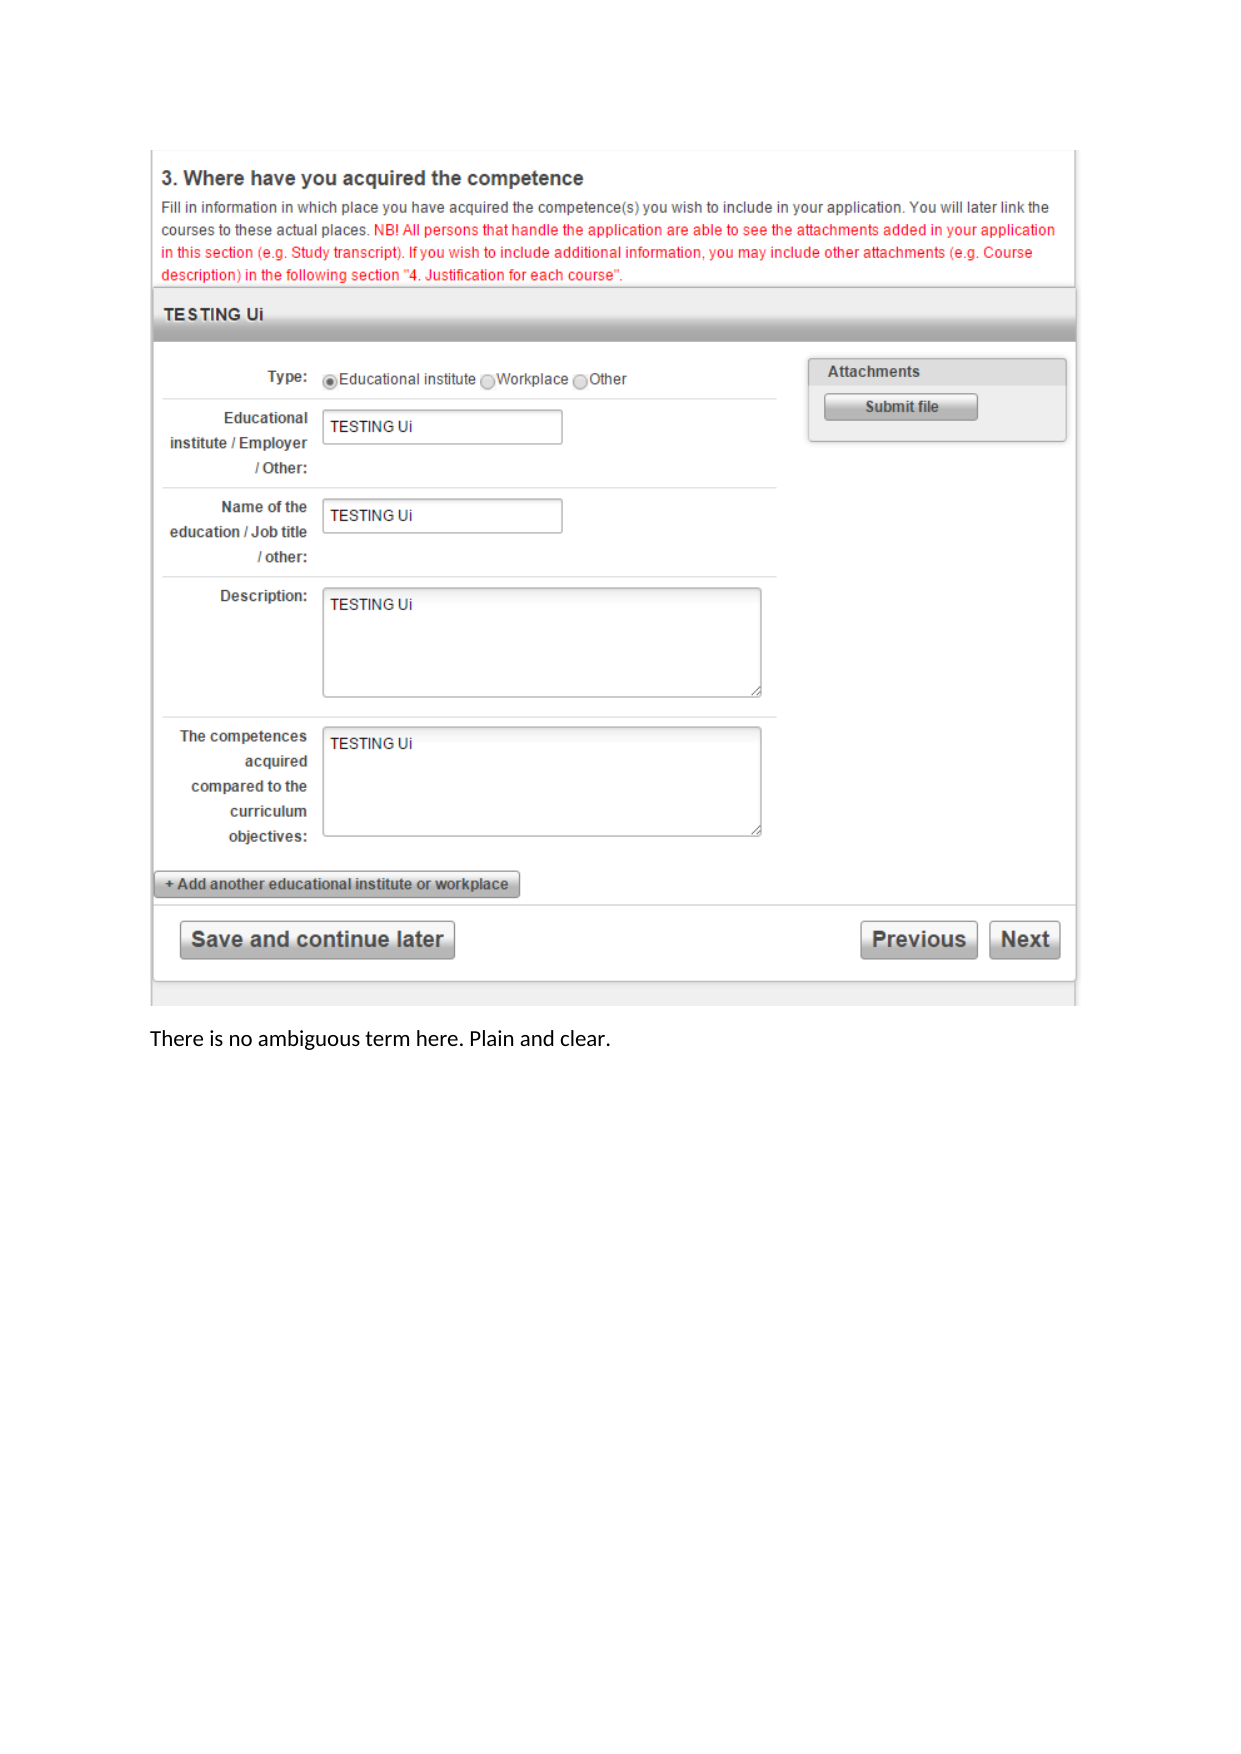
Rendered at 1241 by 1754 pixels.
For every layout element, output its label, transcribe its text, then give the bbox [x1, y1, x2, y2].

text There is no ambiguous term here. Plain and clear. [150, 1024, 1090, 1052]
